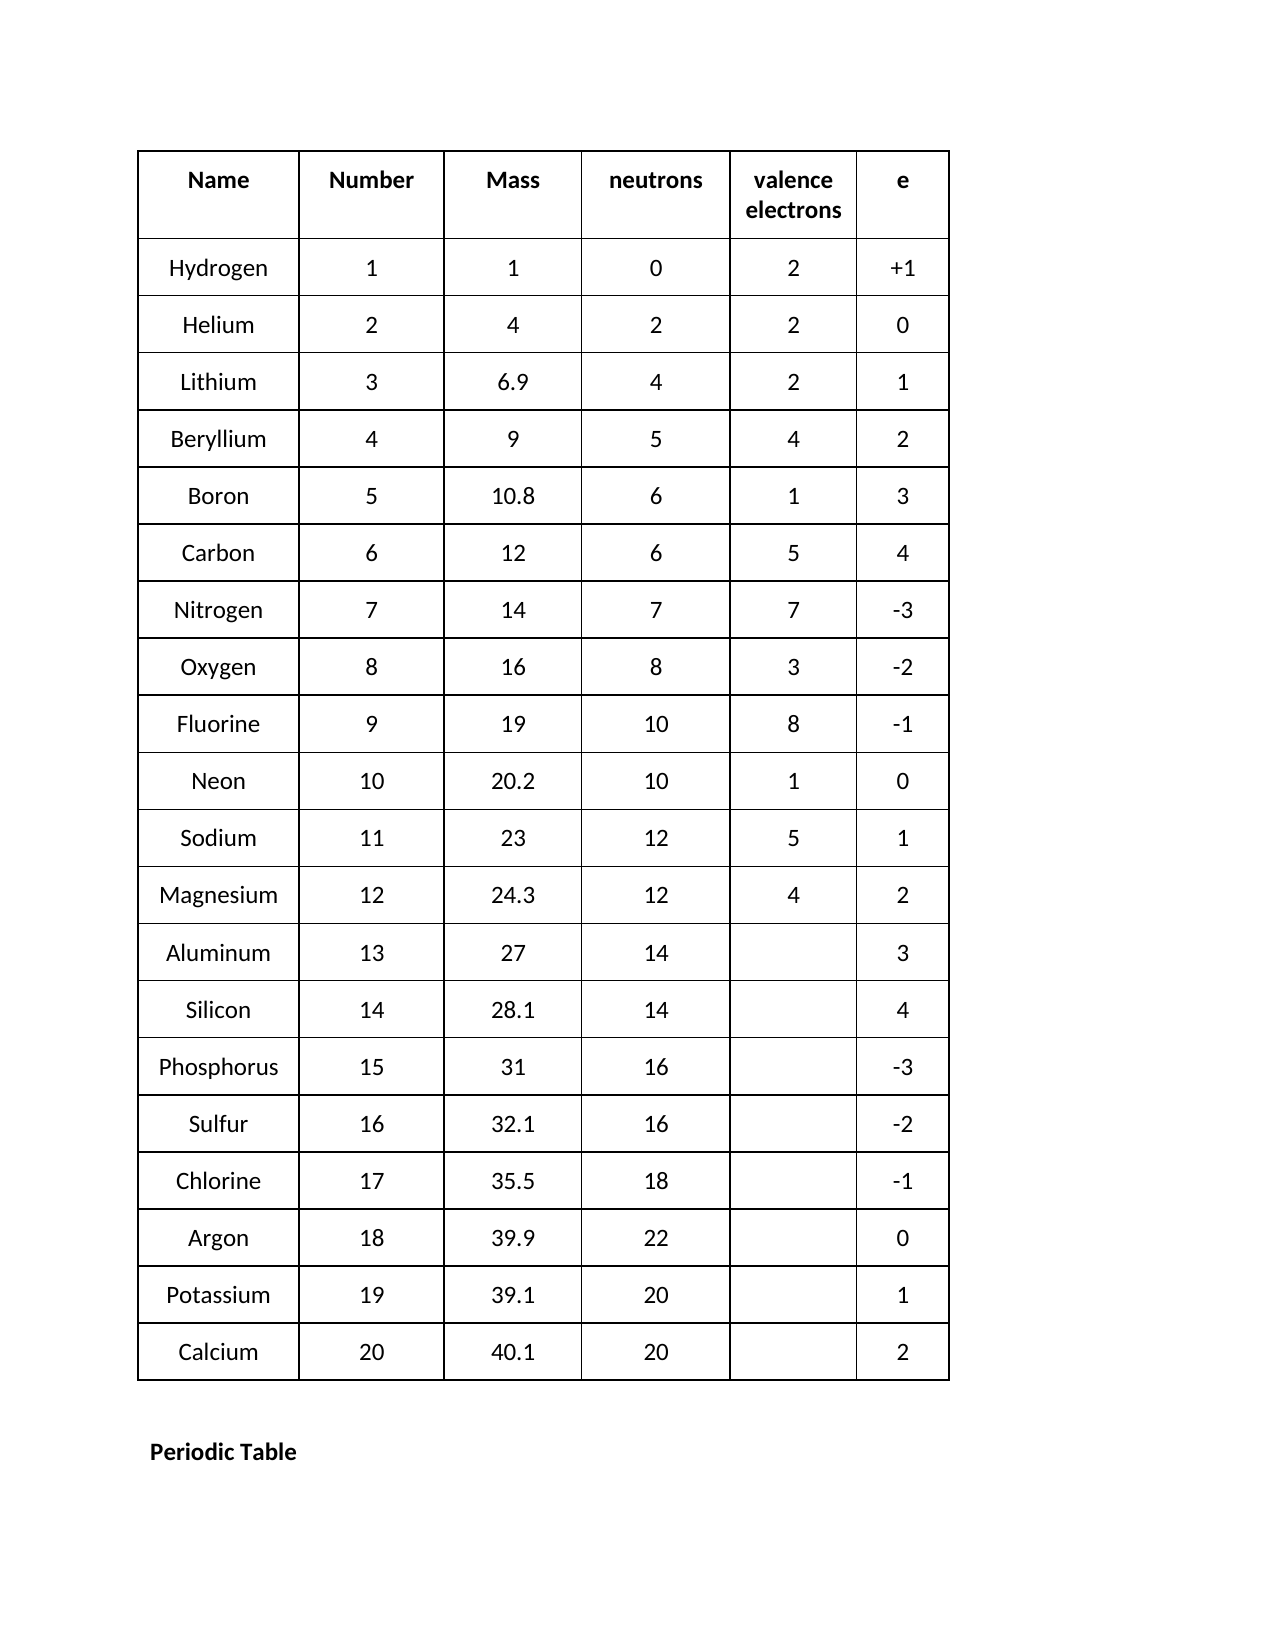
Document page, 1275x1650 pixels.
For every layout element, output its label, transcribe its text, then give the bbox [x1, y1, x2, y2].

table_cell 4 [857, 525, 948, 580]
table_cell 23 [445, 810, 581, 866]
table_cell 3 [300, 353, 443, 409]
table_cell [731, 1324, 856, 1379]
table_cell 20 [300, 1324, 443, 1379]
table_cell 14 [582, 924, 729, 980]
table_cell 1 [731, 753, 856, 808]
table_cell [731, 1267, 856, 1322]
table_cell 5 [300, 468, 443, 523]
table_cell [731, 1153, 856, 1208]
table_cell 39.1 [445, 1267, 581, 1322]
table_cell Beryllium [139, 411, 298, 466]
table_cell 12 [300, 867, 443, 923]
table_cell 20 [582, 1324, 729, 1379]
table_cell Sulfur [139, 1096, 298, 1151]
table_cell 2 [300, 296, 443, 352]
table_cell 12 [582, 810, 729, 866]
table_cell 20 [582, 1267, 729, 1322]
table_header Number [300, 152, 443, 238]
table_cell 31 [445, 1038, 581, 1094]
table_cell 14 [445, 582, 581, 637]
table_cell 19 [300, 1267, 443, 1322]
table_cell 6.9 [445, 353, 581, 409]
table_cell 2 [857, 1324, 948, 1379]
table_cell 15 [300, 1038, 443, 1094]
table_cell 12 [582, 867, 729, 923]
table_cell 4 [582, 353, 729, 409]
table_cell 12 [445, 525, 581, 580]
table_cell Nitrogen [139, 582, 298, 637]
subtitle Periodic Table [150, 1436, 1125, 1467]
table_cell 4 [857, 981, 948, 1037]
table_cell 14 [300, 981, 443, 1037]
table_cell 2 [731, 296, 856, 352]
table_cell [731, 924, 856, 980]
table_cell Chlorine [139, 1153, 298, 1208]
table_header valence electrons [731, 152, 856, 238]
table_cell 5 [731, 525, 856, 580]
table_cell -2 [857, 639, 948, 694]
table_cell 39.9 [445, 1210, 581, 1265]
table_cell -1 [857, 1153, 948, 1208]
table_cell Helium [139, 296, 298, 352]
table_cell 1 [731, 468, 856, 523]
table_cell 2 [731, 353, 856, 409]
table_cell 3 [857, 924, 948, 980]
table_cell 1 [300, 239, 443, 295]
table_cell 0 [857, 1210, 948, 1265]
table_cell 7 [582, 582, 729, 637]
table_cell 2 [731, 239, 856, 295]
table_cell 1 [857, 353, 948, 409]
table_cell 10 [300, 753, 443, 808]
table_cell 28.1 [445, 981, 581, 1037]
table_header Name [139, 152, 298, 238]
table_cell 10 [582, 696, 729, 751]
table_cell 16 [300, 1096, 443, 1151]
table_cell +1 [857, 239, 948, 295]
table_cell Hydrogen [139, 239, 298, 295]
table_cell 2 [582, 296, 729, 352]
table_cell 8 [582, 639, 729, 694]
table_cell 1 [857, 810, 948, 866]
table_cell Oxygen [139, 639, 298, 694]
table_cell [731, 1210, 856, 1265]
table_cell 6 [300, 525, 443, 580]
table_cell 6 [582, 468, 729, 523]
table_cell 0 [582, 239, 729, 295]
table_cell 11 [300, 810, 443, 866]
table_cell Calcium [139, 1324, 298, 1379]
table_cell 35.5 [445, 1153, 581, 1208]
table_cell 40.1 [445, 1324, 581, 1379]
table_cell 3 [731, 639, 856, 694]
table_cell 18 [582, 1153, 729, 1208]
table_cell 9 [445, 411, 581, 466]
table_cell 16 [582, 1096, 729, 1151]
table_cell 4 [300, 411, 443, 466]
table_header Mass [445, 152, 581, 238]
table_cell [731, 981, 856, 1037]
table_cell 19 [445, 696, 581, 751]
table_cell 2 [857, 867, 948, 923]
table_cell Potassium [139, 1267, 298, 1322]
table_cell 5 [731, 810, 856, 866]
table_cell -1 [857, 696, 948, 751]
table_cell 0 [857, 296, 948, 352]
table_cell 3 [857, 468, 948, 523]
table_cell Lithium [139, 353, 298, 409]
table_cell Sodium [139, 810, 298, 866]
table_cell 24.3 [445, 867, 581, 923]
table_cell 1 [857, 1267, 948, 1322]
table_cell 7 [300, 582, 443, 637]
table_cell Fluorine [139, 696, 298, 751]
table_cell Silicon [139, 981, 298, 1037]
table_cell Neon [139, 753, 298, 808]
table_cell Boron [139, 468, 298, 523]
table_cell Phosphorus [139, 1038, 298, 1094]
table_cell 22 [582, 1210, 729, 1265]
table_cell Carbon [139, 525, 298, 580]
table_cell 14 [582, 981, 729, 1037]
table_cell 0 [857, 753, 948, 808]
table_cell 20.2 [445, 753, 581, 808]
table_cell 13 [300, 924, 443, 980]
table_cell Argon [139, 1210, 298, 1265]
table_cell 16 [445, 639, 581, 694]
table_cell 18 [300, 1210, 443, 1265]
table_header neutrons [582, 152, 729, 238]
table_header e [857, 152, 948, 238]
table_cell 27 [445, 924, 581, 980]
table_cell Aluminum [139, 924, 298, 980]
table_cell -3 [857, 582, 948, 637]
table_cell [731, 1096, 856, 1151]
table_cell 2 [857, 411, 948, 466]
table_cell 4 [731, 867, 856, 923]
table_cell 7 [731, 582, 856, 637]
table_cell -2 [857, 1096, 948, 1151]
table_cell 8 [300, 639, 443, 694]
table_cell 4 [445, 296, 581, 352]
table_cell 6 [582, 525, 729, 580]
table_cell 9 [300, 696, 443, 751]
table_cell 10.8 [445, 468, 581, 523]
table_cell [731, 1038, 856, 1094]
table_cell 5 [582, 411, 729, 466]
table_cell 8 [731, 696, 856, 751]
table_cell 10 [582, 753, 729, 808]
table_cell 4 [731, 411, 856, 466]
table_cell 1 [445, 239, 581, 295]
table_cell -3 [857, 1038, 948, 1094]
table_cell 32.1 [445, 1096, 581, 1151]
table_cell Magnesium [139, 867, 298, 923]
table_cell 16 [582, 1038, 729, 1094]
table_cell 17 [300, 1153, 443, 1208]
